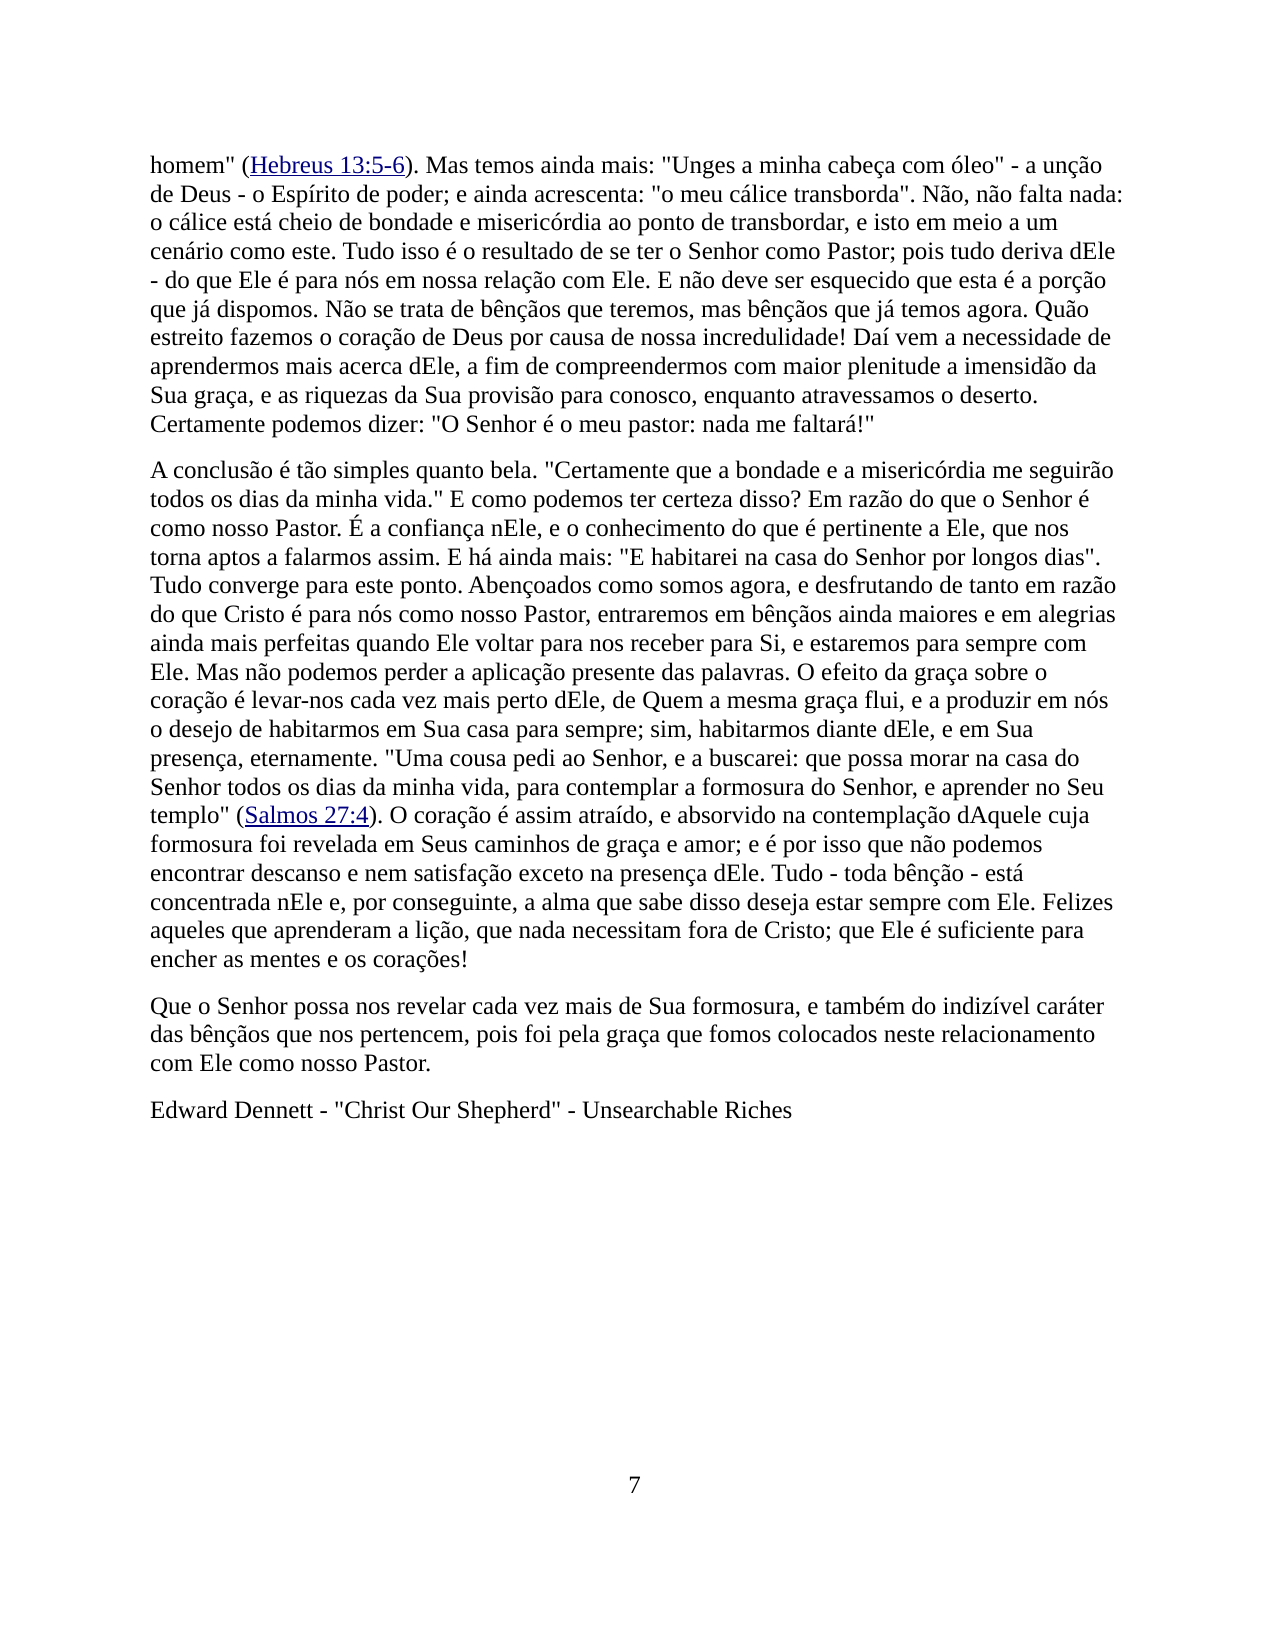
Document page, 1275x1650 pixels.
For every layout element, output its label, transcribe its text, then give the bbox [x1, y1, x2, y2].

text Edward Dennett - "Christ Our Shepherd" - Unsearchable Riches [150, 1095, 1125, 1124]
text A conclusão é tão simples quanto bela. "Certamente que a bondade e a misericórdia me seguirão todos os dias da minha vida." E como podemos ter certeza disso? Em razão do que o Senhor é como nosso Pastor. É a confiança nEle, e o conhecimento do que é pertinente a Ele, que nos torna aptos a falarmos assim. E há ainda mais: "E habitarei na casa do Senhor por longos dias". Tudo converge para este ponto. Abençoados como somos agora, e desfrutando de tanto em razão do que Cristo é para nós como nosso Pastor, entraremos em bênçãos ainda maiores e em alegrias ainda mais perfeitas quando Ele voltar para nos receber para Si, e estaremos para sempre com Ele. Mas não podemos perder a aplicação presente das palavras. O efeito da graça sobre o coração é levar-nos cada vez mais perto dEle, de Quem a mesma graça flui, e a produzir em nós o desejo de habitarmos em Sua casa para sempre; sim, habitarmos diante dEle, e em Sua presença, eternamente. "Uma cousa pedi ao Senhor, e a buscarei: que possa morar na casa do Senhor todos os dias da minha vida, para contemplar a formosura do Senhor, e aprender no Seu templo" (Salmos 27:4). O coração é assim atraído, e absorvido na contemplação dAquele cuja formosura foi revelada em Seus caminhos de graça e amor; e é por isso que não podemos encontrar descanso e nem satisfação exceto na presença dEle. Tudo - toda bênção - está concentrada nEle e, por conseguinte, a alma que sabe disso deseja estar sempre com Ele. Felizes aqueles que aprenderam a lição, que nada necessitam fora de Cristo; que Ele é suficiente para encher as mentes e os corações! [150, 455, 1125, 973]
text Que o Senhor possa nos revelar cada vez mais de Sua formosura, e também do indizível caráter das bênçãos que nos pertencem, pois foi pela graça que fomos colocados neste relacionamento com Ele como nosso Pastor. [150, 991, 1125, 1077]
text homem" (Hebreus 13:5-6). Mas temos ainda mais: "Unges a minha cabeça com óleo" - a unção de Deus - o Espírito de poder; e ainda acrescenta: "o meu cálice transborda". Não, não falta nada: o cálice está cheio de bondade e misericórdia ao ponto de transbordar, e isto em meio a um cenário como este. Tudo isso é o resultado de se ter o Senhor como Pastor; pois tudo deriva dEle - do que Ele é para nós em nossa relação com Ele. E não deve ser esquecido que esta é a porção que já dispomos. Não se trata de bênçãos que teremos, mas bênçãos que já temos agora. Quão estreito fazemos o coração de Deus por causa de nossa incredulidade! Daí vem a necessidade de aprendermos mais acerca dEle, a fim de compreendermos com maior plenitude a imensidão da Sua graça, e as riquezas da Sua provisão para conosco, enquanto atravessamos o deserto. Certamente podemos dizer: "O Senhor é o meu pastor: nada me faltará!" [150, 150, 1125, 437]
